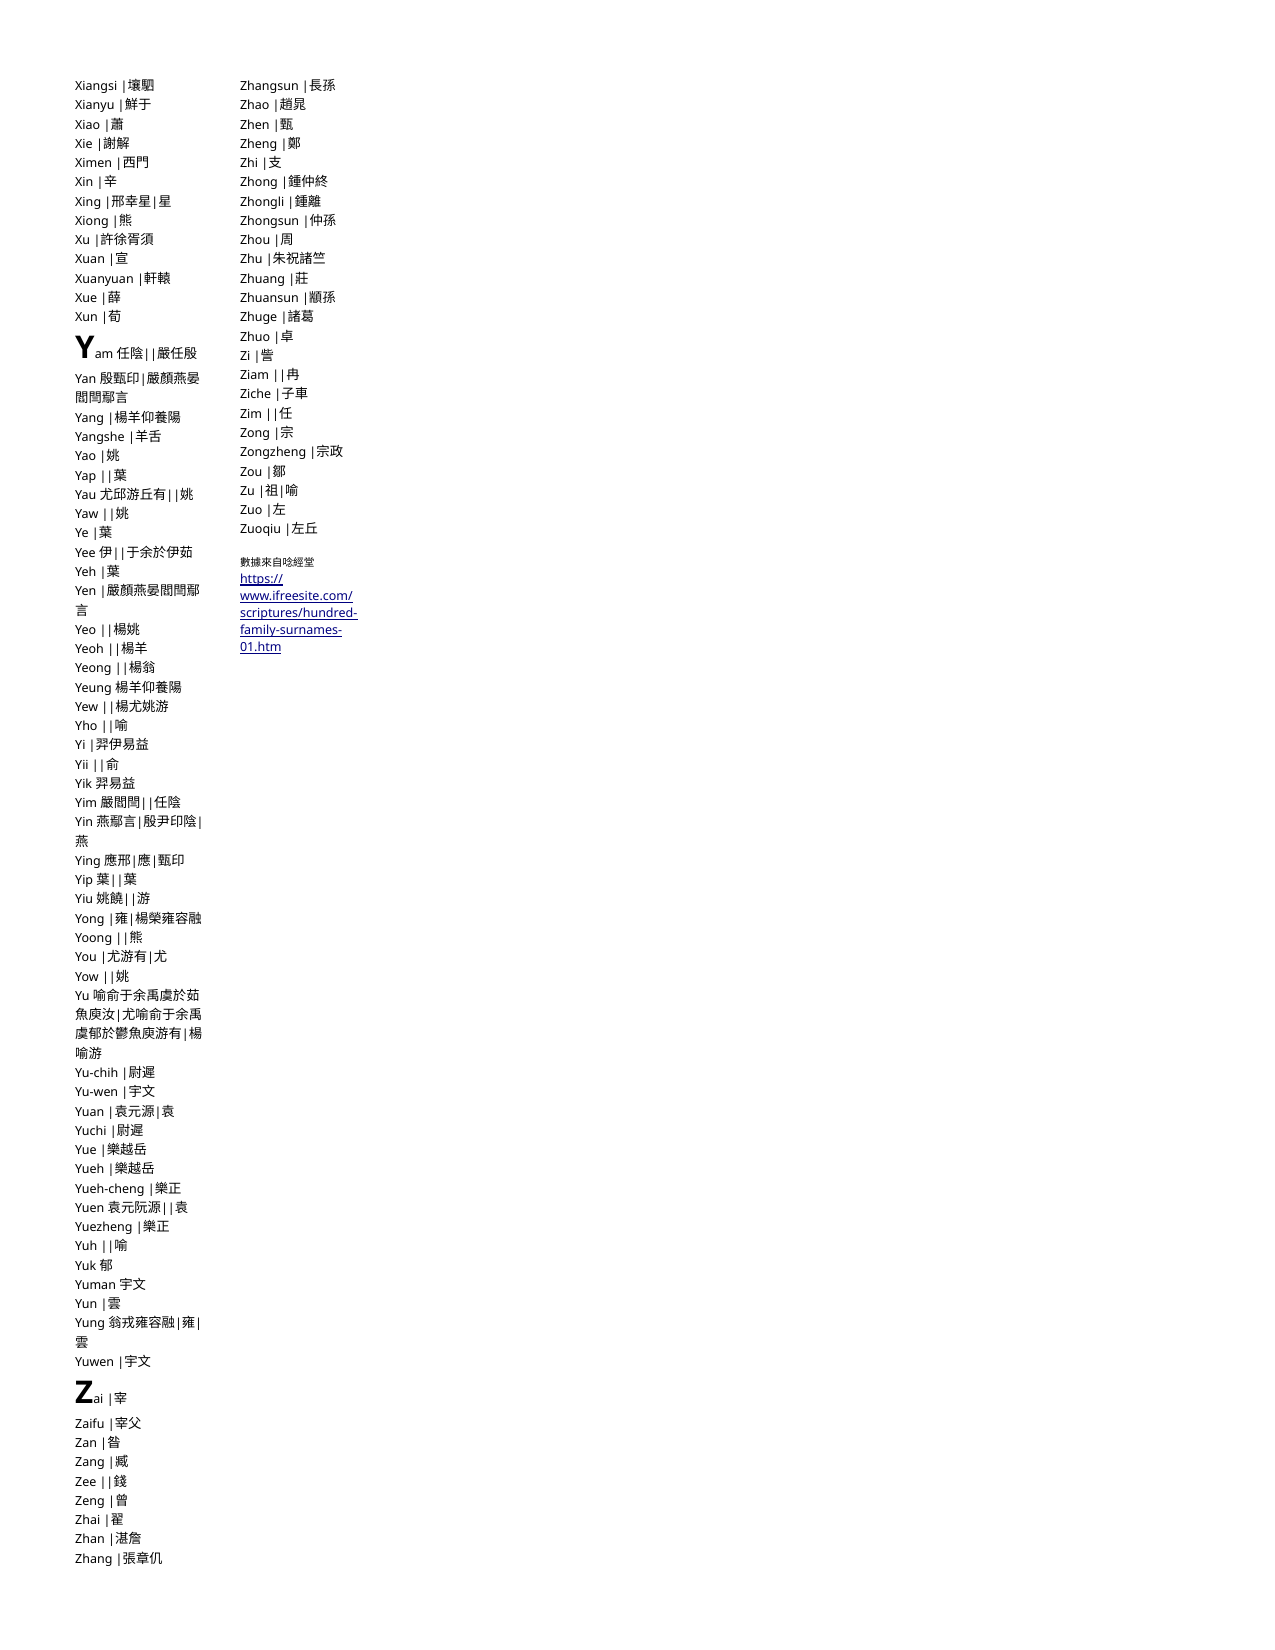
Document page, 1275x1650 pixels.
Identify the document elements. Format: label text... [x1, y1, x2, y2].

text Yho ||喻 [75, 715, 210, 734]
text Ying 應邢|應|甄印 [75, 850, 210, 869]
text Zhang |張章仉 [75, 1548, 210, 1567]
text Yung 翁戎雍容融|雍|雲 [75, 1312, 210, 1351]
text Yew ||楊尤姚游 [75, 696, 210, 715]
text Zhou |周 [240, 229, 375, 248]
text Xue |薛 [75, 287, 210, 306]
text Xianyu |鮮于 [75, 94, 210, 113]
text You |尤游有|尤 [75, 946, 210, 966]
text Xu |許徐胥須 [75, 229, 210, 248]
text Yuh ||喻 [75, 1235, 210, 1254]
text Yu-wen |宇文 [75, 1081, 210, 1100]
text Ximen |西門 [75, 152, 210, 171]
text Yuezheng |樂正 [75, 1216, 210, 1235]
text Yi |羿伊易益 [75, 734, 210, 753]
text Yeung 楊羊仰養陽 [75, 676, 210, 696]
text Yeoh ||楊羊 [75, 638, 210, 657]
text Xiao |蕭 [75, 113, 210, 133]
text Yuan |袁元源|袁 [75, 1100, 210, 1120]
text Zee ||錢 [75, 1471, 210, 1490]
text Yueh |樂越岳 [75, 1158, 210, 1177]
text Zhi |支 [240, 152, 375, 171]
text Yik 羿易益 [75, 773, 210, 792]
text Yang |楊羊仰養陽 [75, 407, 210, 426]
text Yan 殷甄印|嚴顏燕晏閻閆鄢言 [75, 368, 210, 407]
text Zan |昝 [75, 1432, 210, 1451]
text Zhan |湛詹 [75, 1528, 210, 1548]
text Yuen 袁元阮源||袁 [75, 1197, 210, 1216]
text Zhuo |卓 [240, 326, 375, 345]
text Zang |臧 [75, 1451, 210, 1471]
text Zhongsun |仲孫 [240, 210, 375, 229]
text Zeng |曾 [75, 1490, 210, 1509]
text Zong |宗 [240, 422, 375, 441]
text Xuanyuan |軒轅 [75, 268, 210, 287]
text 數據來自唸經堂 [240, 554, 375, 570]
text Yeo ||楊姚 [75, 619, 210, 638]
text Xie |謝解 [75, 133, 210, 152]
text Yeong ||楊翁 [75, 657, 210, 676]
text Xing |邢幸星|星 [75, 191, 210, 210]
text Ye |葉 [75, 522, 210, 542]
text Yip 葉||葉 [75, 869, 210, 888]
text Yueh-cheng |樂正 [75, 1177, 210, 1197]
text Yu-chih |尉遲 [75, 1062, 210, 1081]
text Ziam ||冉 [240, 364, 375, 383]
text Yuman 宇文 [75, 1274, 210, 1293]
text Yuwen |宇文 [75, 1351, 210, 1370]
text Zim ||任 [240, 403, 375, 422]
text Ziche |子車 [240, 383, 375, 403]
text Xin |辛 [75, 171, 210, 191]
text Yap ||葉 [75, 464, 210, 484]
text Yao |姚 [75, 445, 210, 464]
text Yen |嚴顏燕晏閻閆鄢言 [75, 580, 210, 619]
text Yee 伊||于余於伊茹 [75, 542, 210, 561]
text Zongzheng |宗政 [240, 441, 375, 460]
text Zi |訾 [240, 345, 375, 364]
text Yiu 姚饒||游 [75, 888, 210, 908]
text Zhong |鍾仲終 [240, 171, 375, 191]
text Yoong ||熊 [75, 927, 210, 946]
text Yue |樂越岳 [75, 1139, 210, 1158]
text Zaifu |宰父 [75, 1413, 210, 1432]
text Yeh |葉 [75, 561, 210, 580]
text Zu |祖|喻 [240, 480, 375, 499]
text Yangshe |羊舌 [75, 426, 210, 445]
text https://www.ifreesite.com/scriptures/hundred-family-surnames-01.htm [240, 570, 375, 655]
text Zuoqiu |左丘 [240, 518, 375, 537]
text Yong |雍|楊榮雍容融 [75, 908, 210, 927]
text Zhuansun |顓孫 [240, 287, 375, 306]
text Zhuang |莊 [240, 268, 375, 287]
text Yun |雲 [75, 1293, 210, 1312]
text Yuchi |尉遲 [75, 1120, 210, 1139]
text Yuk 郁 [75, 1254, 210, 1274]
text Yow ||姚 [75, 966, 210, 985]
text Yam 任陰||嚴任殷 [75, 326, 210, 368]
text Yin 燕鄢言|殷尹印陰|燕 [75, 811, 210, 850]
text Zou |鄒 [240, 460, 375, 480]
text Yii ||俞 [75, 753, 210, 773]
text Zheng |鄭 [240, 133, 375, 152]
text Zai |宰 [75, 1370, 210, 1413]
text Zhai |翟 [75, 1509, 210, 1528]
text Zuo |左 [240, 499, 375, 518]
text Yaw ||姚 [75, 503, 210, 522]
text Zhuge |諸葛 [240, 306, 375, 326]
text Xiangsi |壤駟 [75, 75, 210, 94]
text Xun |荀 [75, 306, 210, 326]
text Zhu |朱祝諸竺 [240, 248, 375, 268]
text Zhao |趙晁 [240, 94, 375, 113]
text Zhen |甄 [240, 113, 375, 133]
text Zhongli |鍾離 [240, 191, 375, 210]
text Zhangsun |長孫 [240, 75, 375, 94]
text Yau 尤邱游丘有||姚 [75, 484, 210, 503]
text Yu 喻俞于余禹虞於茹魚庾汝|尤喻俞于余禹虞郁於鬱魚庾游有|楊喻游 [75, 985, 210, 1062]
text Xuan |宣 [75, 248, 210, 268]
text Yim 嚴閻閆||任陰 [75, 792, 210, 811]
text Xiong |熊 [75, 210, 210, 229]
